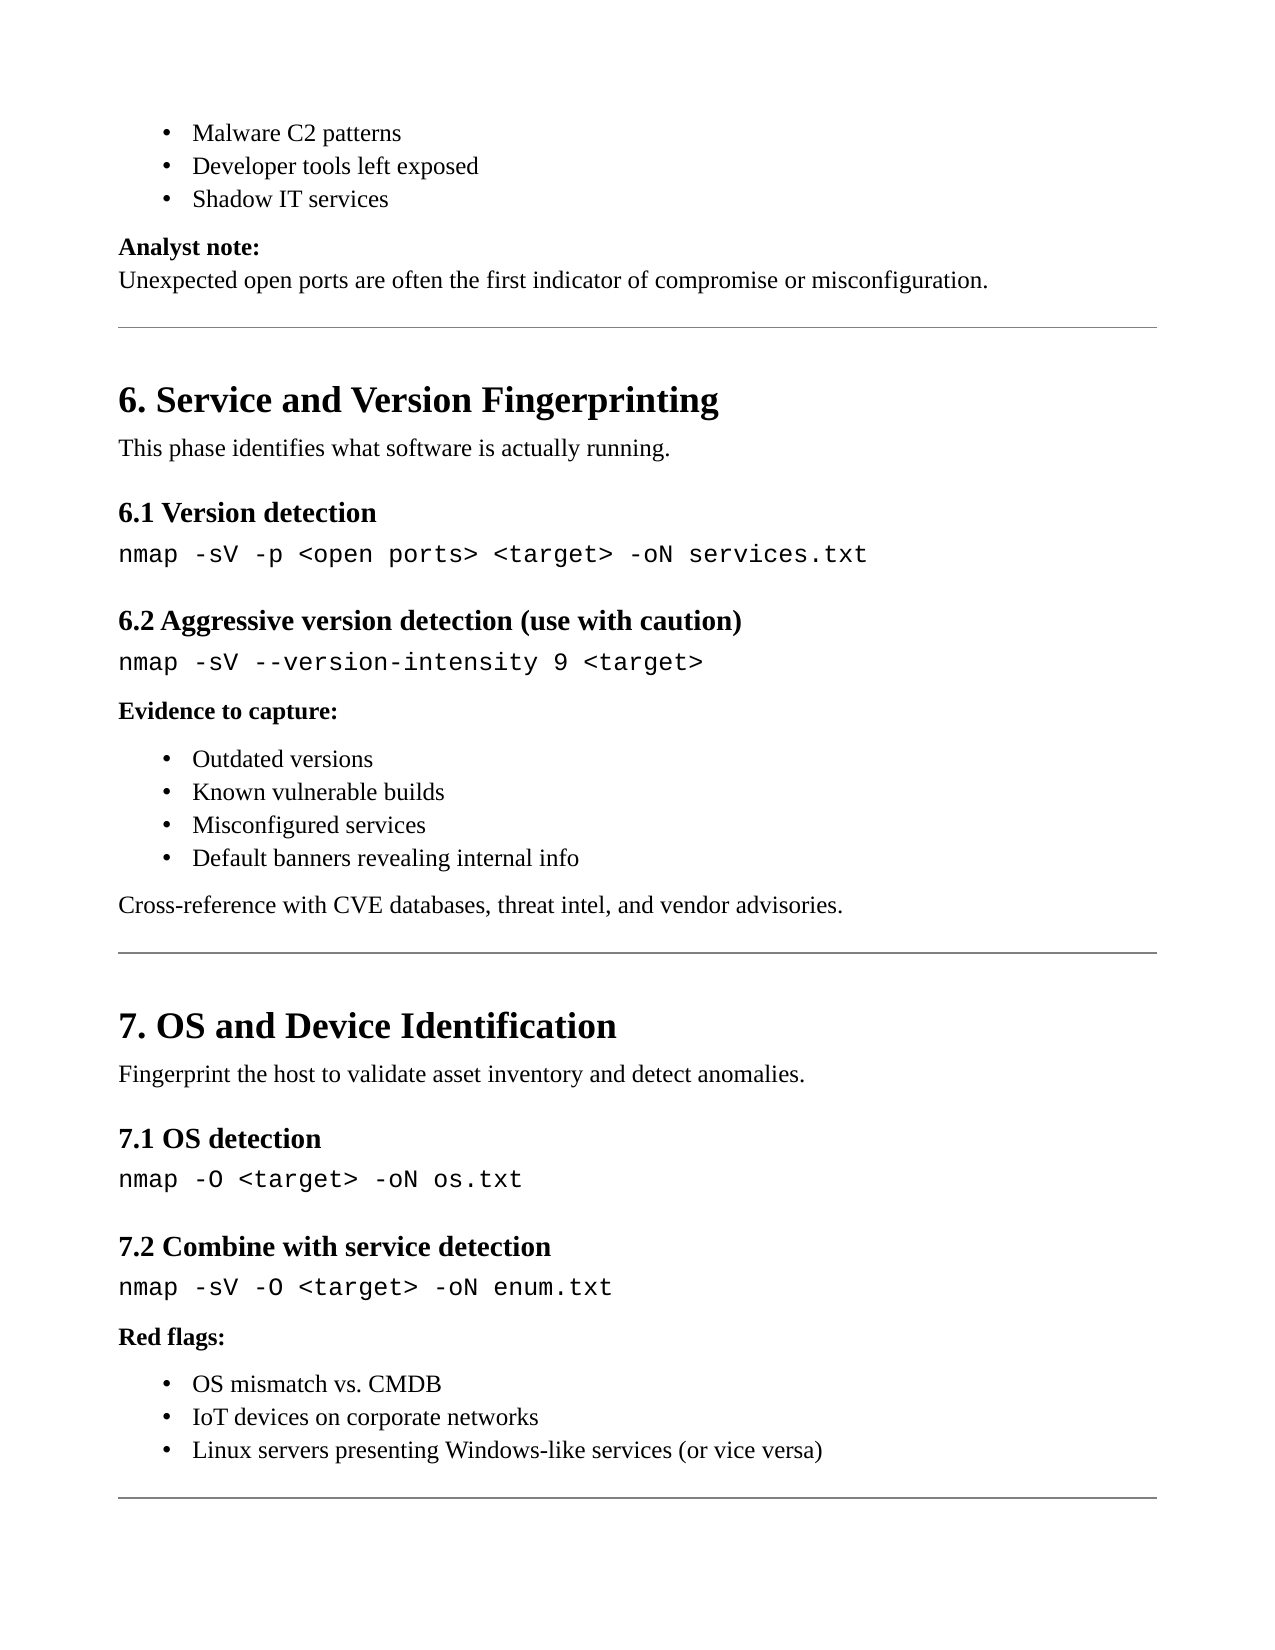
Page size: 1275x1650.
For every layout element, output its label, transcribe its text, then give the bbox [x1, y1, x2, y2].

list Default banners revealing internal info [162, 843, 1157, 872]
text Evidence to capture: [118, 696, 1157, 725]
subtitle 6. Service and Version Fingerprinting [118, 377, 1157, 421]
list Developer tools left exposed [162, 151, 1157, 180]
text nmap -sV -p <open ports> <target> -oN services.txt [118, 541, 1157, 570]
subtitle 7.1 OS detection [118, 1121, 1157, 1154]
list Known vulnerable builds [162, 777, 1157, 806]
text This phase identifies what software is actually running. [118, 433, 1157, 462]
subtitle 7.2 Combine with service detection [118, 1229, 1157, 1262]
text nmap -sV -O <target> -oN enum.txt [118, 1275, 1157, 1303]
list IoT devices on corporate networks [162, 1402, 1157, 1431]
list Malware C2 patterns [162, 118, 1157, 147]
list Shadow IT services [162, 184, 1157, 213]
text Fingerprint the host to validate asset inventory and detect anomalies. [118, 1059, 1157, 1087]
list OS mismatch vs. CMDB [162, 1369, 1157, 1398]
text Cross-reference with CVE databases, threat intel, and vendor advisories. [118, 890, 1157, 919]
list Misconfigured services [162, 810, 1157, 838]
text nmap -sV --version-intensity 9 <target> [118, 649, 1157, 677]
subtitle 6.1 Version detection [118, 495, 1157, 529]
text Analyst note: Unexpected open ports are often the first indicator of compromise or misconfiguration. [118, 232, 1157, 293]
list Outdated versions [162, 744, 1157, 772]
text Red flags: [118, 1322, 1157, 1351]
text nmap -O <target> -oN os.txt [118, 1167, 1157, 1195]
list Linux servers presenting Windows-like services (or vice versa) [162, 1435, 1157, 1464]
subtitle 6.2 Aggressive version detection (use with caution) [118, 603, 1157, 637]
subtitle 7. OS and Device Identification [118, 1003, 1157, 1046]
